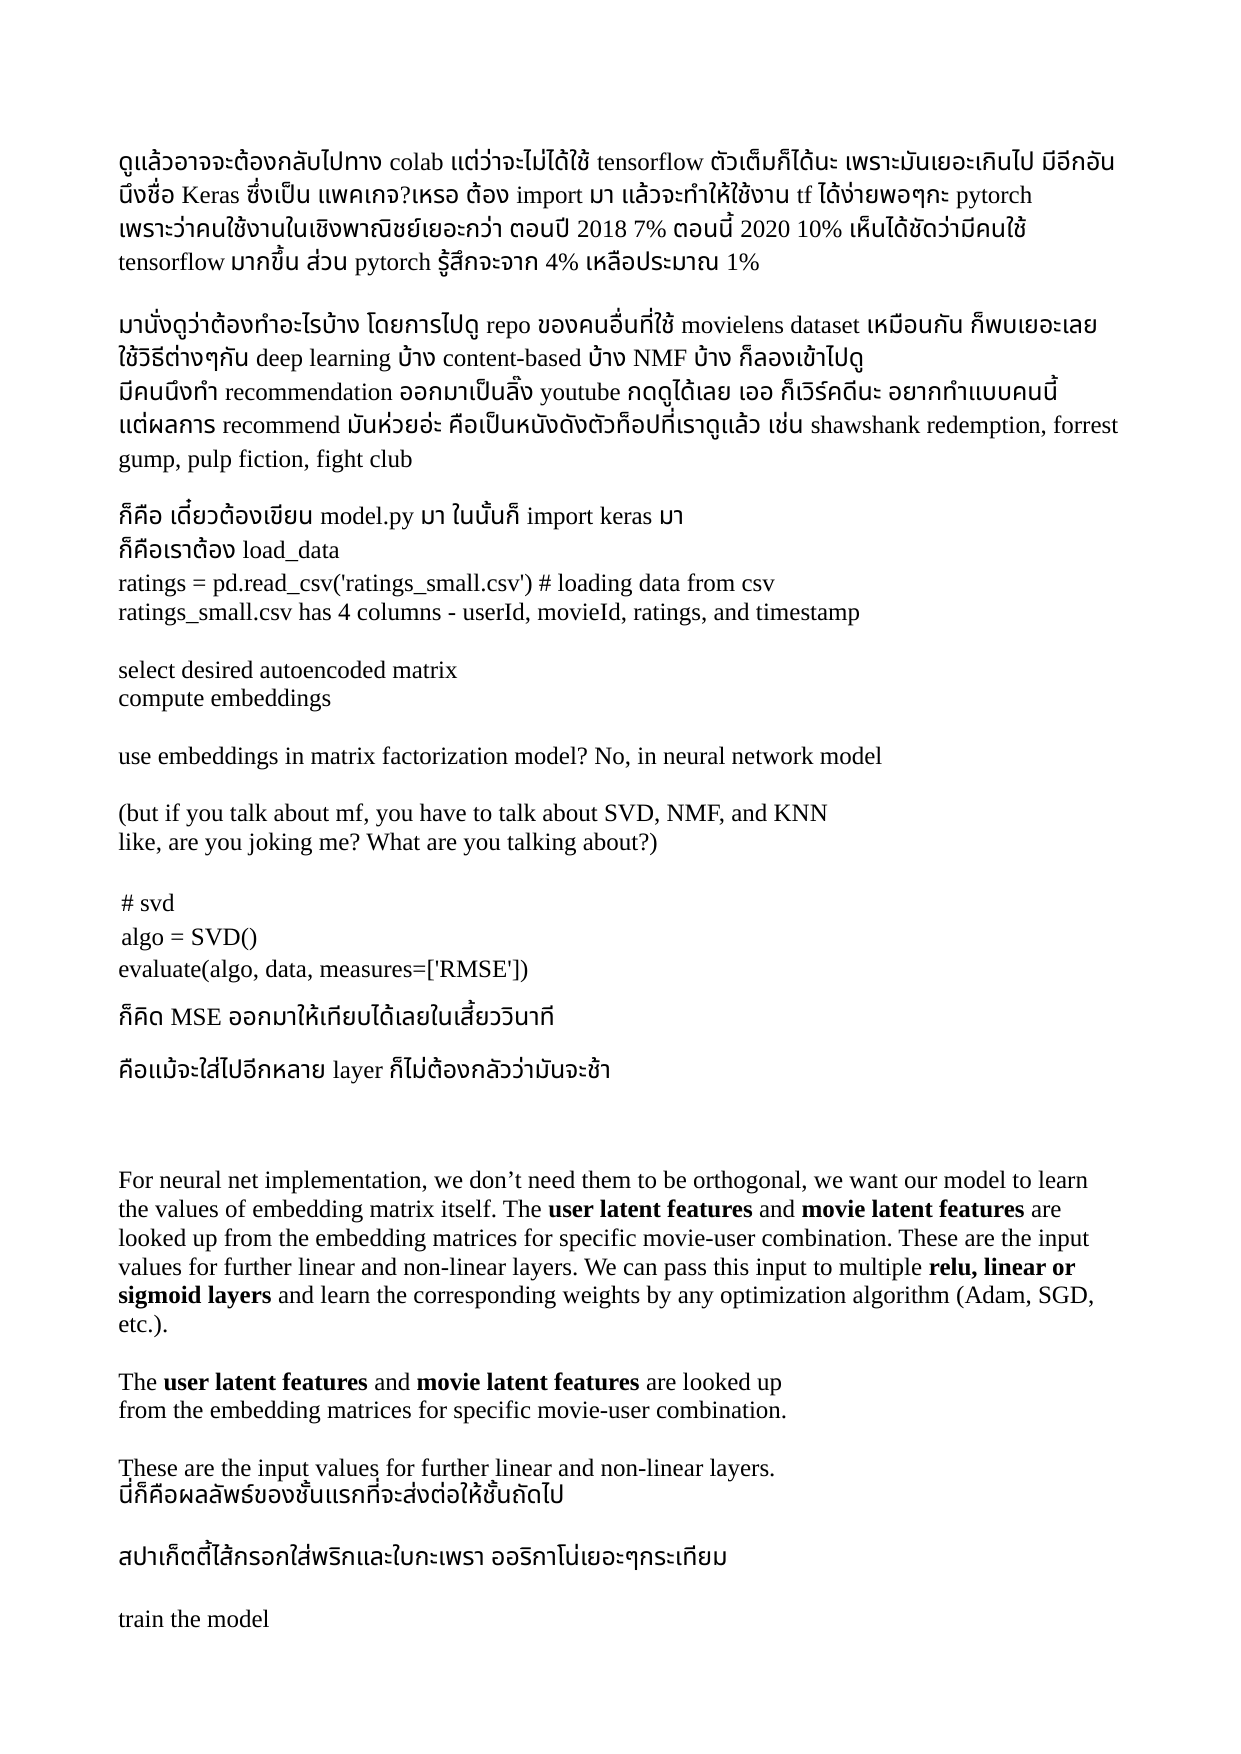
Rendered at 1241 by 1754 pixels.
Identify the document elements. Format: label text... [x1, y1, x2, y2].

text from the embedding matrices for specific movie-user combination. [118, 1395, 1122, 1424]
text เพราะว่าคนใช้งานในเชิงพาณิชย์เยอะกว่า ตอนปี 2018 7% ตอนนี้ 2020 10% เห็นได้ชัดว่ามีคนใช้ tensorflowมากขึ้น ส่วน pytorch รู้สึกจะจาก 4% เหลือประมาณ 1% [118, 214, 1122, 281]
text ดูแล้วอาจจะต้องกลับไปทาง colab แต่ว่าจะไม่ได้ใช้ tensorflow ตัวเต็มก็ได้นะ เพราะมันเยอะเกินไป มีอีกอันนึงชื่อ Keras ซึ่งเป็น แพคเกจ?เหรอ ต้อง import มา แล้วจะทำให้ใช้งาน tf ได้ง่ายพอๆกะ pytorch [118, 147, 1122, 214]
text select desired autoencoded matrix [118, 655, 1122, 683]
text มานั่งดูว่าต้องทำอะไรบ้าง โดยการไปดู repo ของคนอื่นที่ใช้ movielens dataset เหมือนกัน ก็พบเยอะเลย ใช้วิธีต่างๆกัน deep learning บ้าง content-based บ้าง NMF บ้าง ก็ลองเข้าไปดู [118, 310, 1122, 377]
text ratings = pd.read_csv('ratings_small.csv') # loading data from csv [118, 568, 1122, 597]
text ratings_small.csv has 4 columns - userId, movieId, ratings, and timestamp [118, 597, 1122, 626]
text use embeddings in matrix factorization model? No, in neural network model [118, 741, 1122, 770]
text These are the input values for further linear and non-linear layers. [118, 1453, 1122, 1482]
text The user latent features and movie latent features are looked up [118, 1367, 1122, 1395]
text train the model [118, 1604, 1122, 1633]
text สปาเก็ตตี้ไส้กรอกใส่พริกและใบกะเพรา ออริกาโน่เยอะๆกระเทียม [118, 1543, 1122, 1576]
text แต่ผลการ recommend มันห่วยอ่ะ คือเป็นหนังดังตัวท็อปที่เราดูแล้ว เช่น shawshank redemption, forrest gump, pulp fiction, fight club [118, 410, 1122, 473]
text (but if you talk about mf, you have to talk about SVD, NMF, and KNN [118, 798, 1122, 827]
table_header # svd [118, 885, 189, 919]
text compute embeddings [118, 683, 1122, 712]
text like, are you joking me? What are you talking about?) [118, 827, 1122, 856]
text For neural net implementation, we don’t need them to be orthogonal, we want our model to learn the values of embedding matrix itself. The user latent features and movie latent features are looked up from the embedding matrices for specific movie-user combination. These are the input values for further linear and non-linear layers. We can pass this input to multiple relu, linear or sigmoid layers and learn the corresponding weights by any optimization algorithm (Adam, SGD, etc.). [118, 1165, 1122, 1338]
text คือแม้จะใส่ไปอีกหลาย layer ก็ไม่ต้องกลัวว่ามันจะช้า [118, 1055, 1122, 1088]
text ก็คือเราต้อง load_data [118, 535, 1122, 568]
text ก็คือ เดี๋ยวต้องเขียน model.py มา ในนั้นก็ import keras มา [118, 501, 1122, 535]
text มีคนนึงทำ recommendation ออกมาเป็นลิ๊ง youtube กดดูได้เลย เออ ก็เวิร์คดีนะ อยากทำแบบคนนี้ [118, 377, 1122, 410]
text นี่ก็คือผลลัพธ์ของชั้นแรกที่จะส่งต่อให้ชั้นถัดไป [118, 1482, 1122, 1514]
text evaluate(algo, data, measures=['RMSE']) [118, 954, 1122, 983]
table_header algo = SVD() [118, 919, 272, 954]
text ก็คิด MSE ออกมาให้เทียบได้เลยในเสี้ยววินาที [118, 1002, 1122, 1035]
